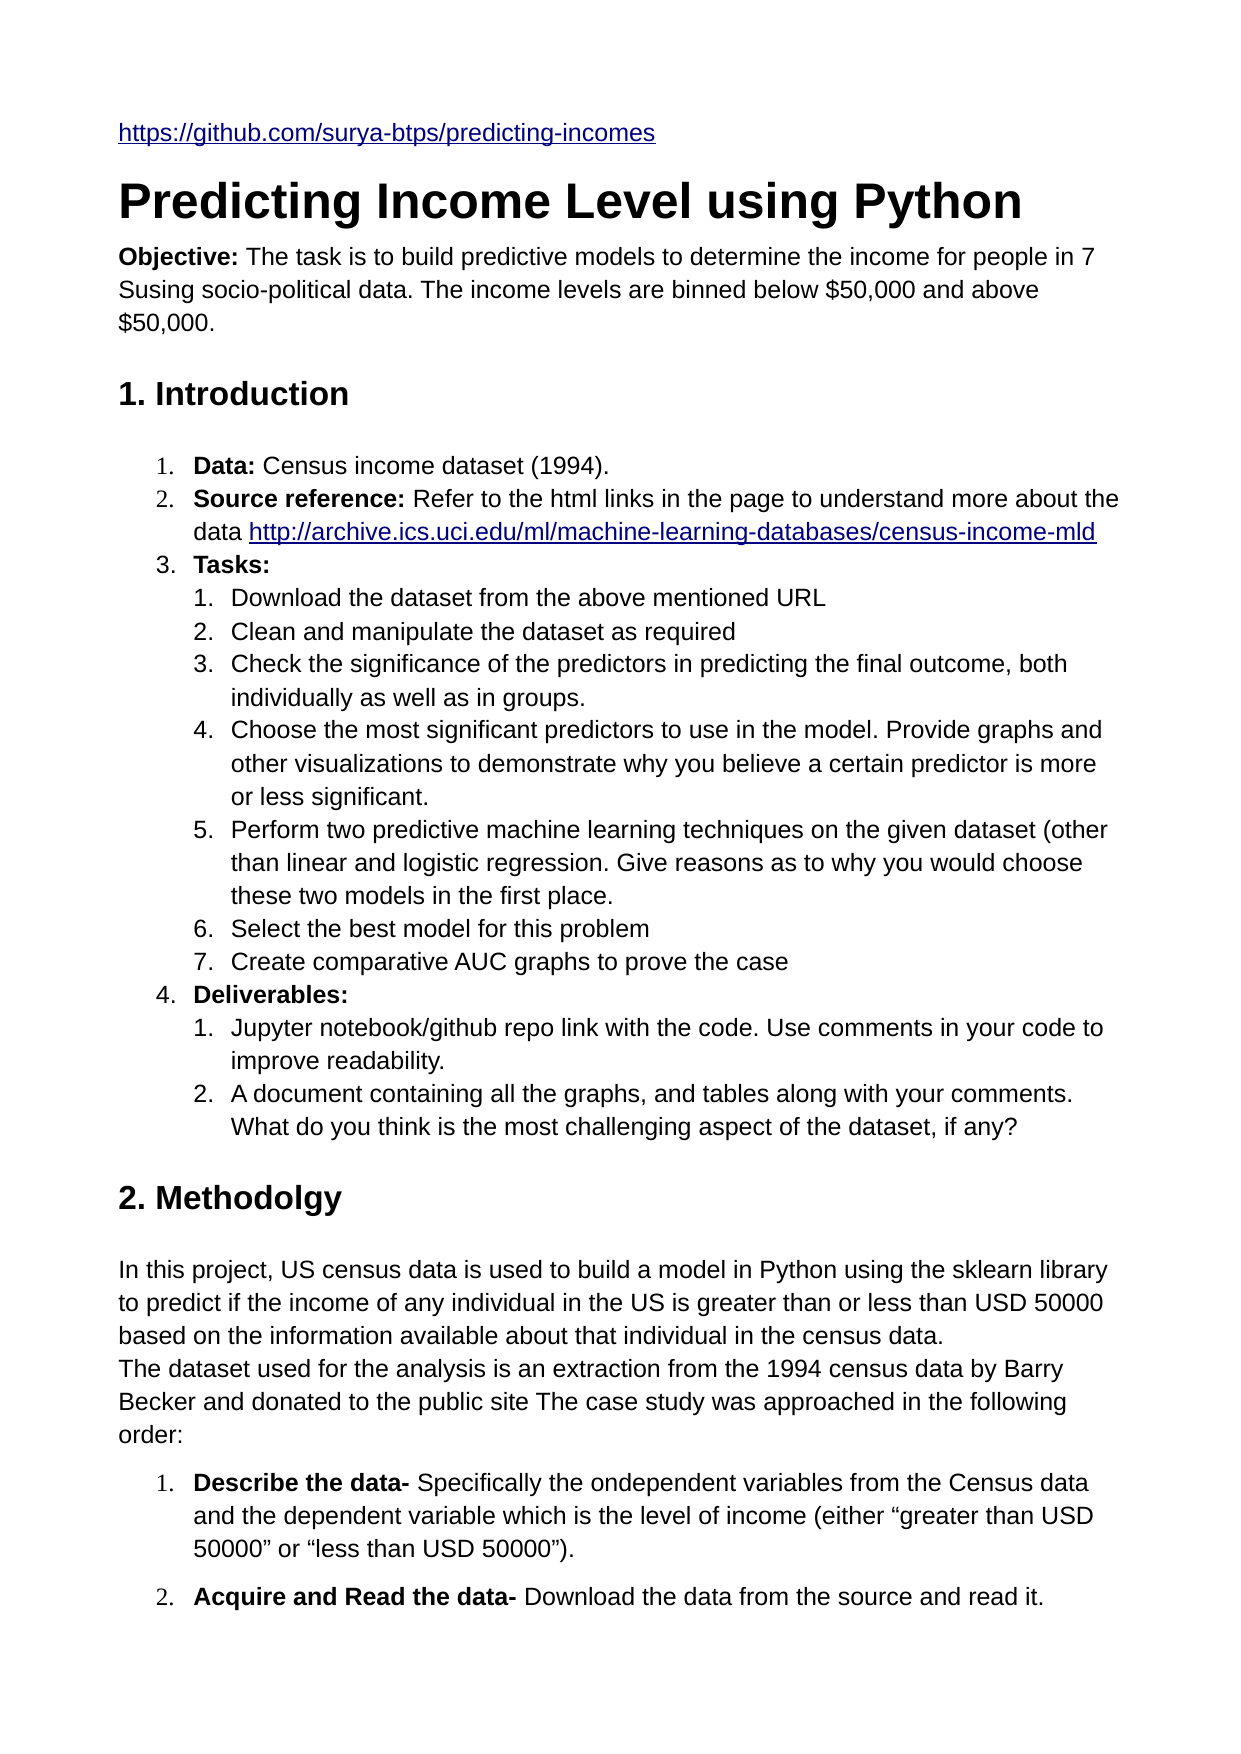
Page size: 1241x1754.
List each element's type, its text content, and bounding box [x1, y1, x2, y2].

list Tasks: [156, 550, 1122, 579]
text 1. Introduction [118, 374, 1122, 412]
text https://github.com/surya-btps/predicting-incomes [118, 118, 1122, 147]
list A document containing all the graphs, and tables along with your comments. What do you think is the most challenging aspect of the dataset, if any? [193, 1079, 1122, 1141]
list Acquire and Read the data- Download the data from the source and read it. [156, 1581, 1122, 1610]
list Jupyter notebook/github repo link with the code. Use comments in your code to improve readability. [193, 1013, 1122, 1074]
subtitle Predicting Income Level using Python [118, 172, 1122, 229]
list Deliverables: [156, 980, 1122, 1008]
list Source reference: Refer to the html links in the page to understand more about the data http://archive.ics.uci.edu/ml/machine-learning-databases/census-income-mld [156, 484, 1122, 546]
list Select the best model for this problem [193, 914, 1122, 942]
text The dataset used for the analysis is an extraction from the 1994 census data by Barry Becker and donated to the public site The case study was approached in the following order: [118, 1354, 1122, 1449]
text Objective: The task is to build predictive models to determine the income for people in 7 Susing socio-political data. The income levels are binned below $50,000 and above $50,000. [118, 242, 1122, 337]
list Download the dataset from the above mentioned URL [193, 583, 1122, 612]
list Choose the most significant predictors to use in the model. Provide graphs and other visualizations to demonstrate why you believe a certain predictor is more or less significant. [193, 716, 1122, 810]
list Create comparative AUC graphs to prove the case [193, 947, 1122, 975]
list Check the significance of the predictors in predicting the final outcome, both individually as well as in groups. [193, 649, 1122, 711]
list Clean and manipulate the dataset as required [193, 616, 1122, 645]
list Describe the data- Specifically the ondependent variables from the Census data and the dependent variable which is the level of income (either “greater than USD 50000” or “less than USD 50000”). [156, 1468, 1122, 1563]
text In this project, US census data is used to build a model in Python using the sklearn library to predict if the income of any individual in the US is greater than or less than USD 50000 based on the information available about that individual in the census data. [118, 1255, 1122, 1350]
list Data: Census income dataset (1994). [156, 451, 1122, 480]
list Perform two predictive machine learning techniques on the given dataset (other than linear and logistic regression. Give reasons as to why you would choose these two models in the first place. [193, 814, 1122, 909]
text 2. Methodolgy [118, 1178, 1122, 1216]
